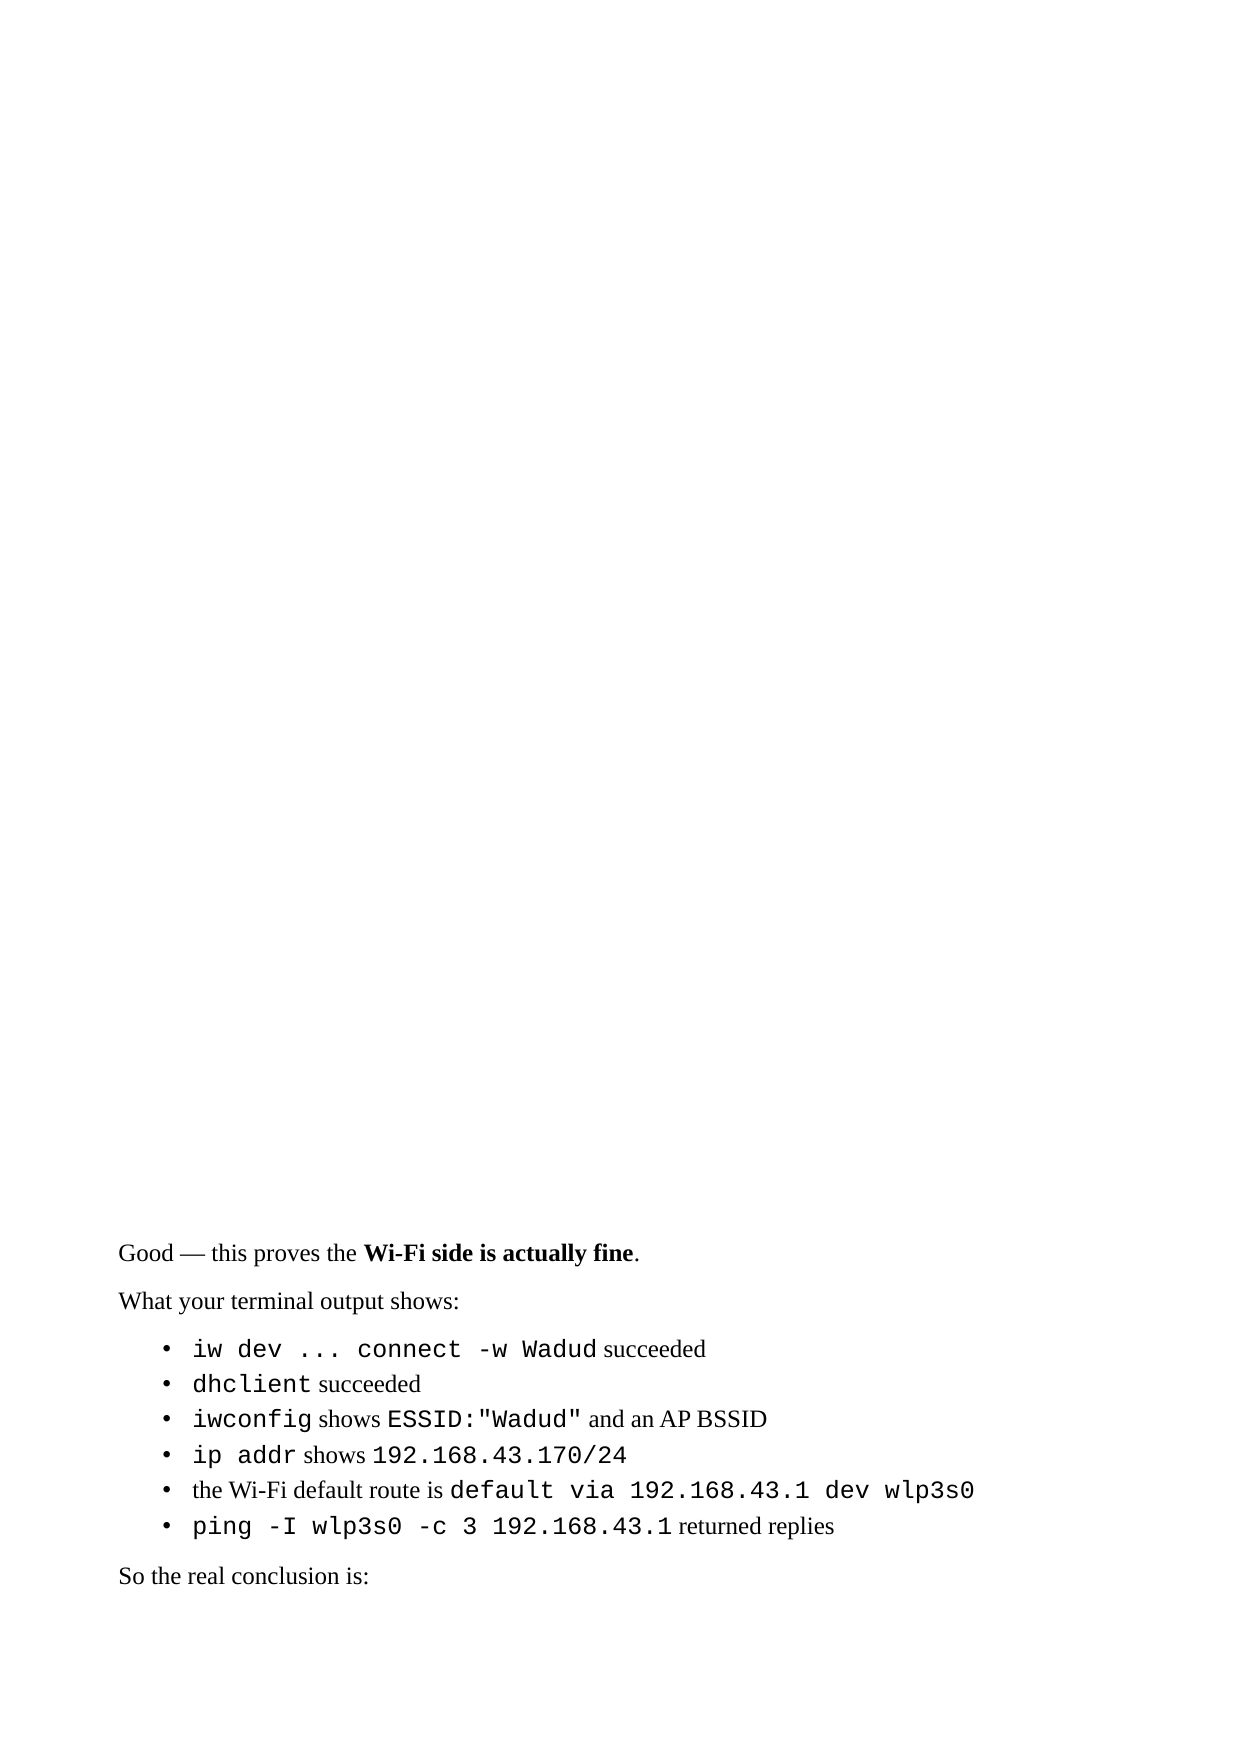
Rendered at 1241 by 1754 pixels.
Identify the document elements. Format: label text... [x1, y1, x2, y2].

text What your terminal output shows: [118, 1286, 1122, 1315]
text So the real conclusion is: [118, 1561, 1122, 1589]
list the Wi-Fi default route is default via 192.168.43.1 dev wlp3s0 [162, 1475, 1122, 1506]
list dhclient succeeded [162, 1369, 1122, 1400]
list ping -I wlp3s0 -c 3 192.168.43.1 returned replies [162, 1511, 1122, 1542]
list iw dev ... connect -w Wadud succeeded [162, 1334, 1122, 1364]
text Good — this proves the Wi-Fi side is actually fine. [118, 1238, 1122, 1267]
list ip addr shows 192.168.43.170/24 [162, 1440, 1122, 1471]
list iwconfig shows ESSID:"Wadud" and an AP BSSID [162, 1404, 1122, 1435]
